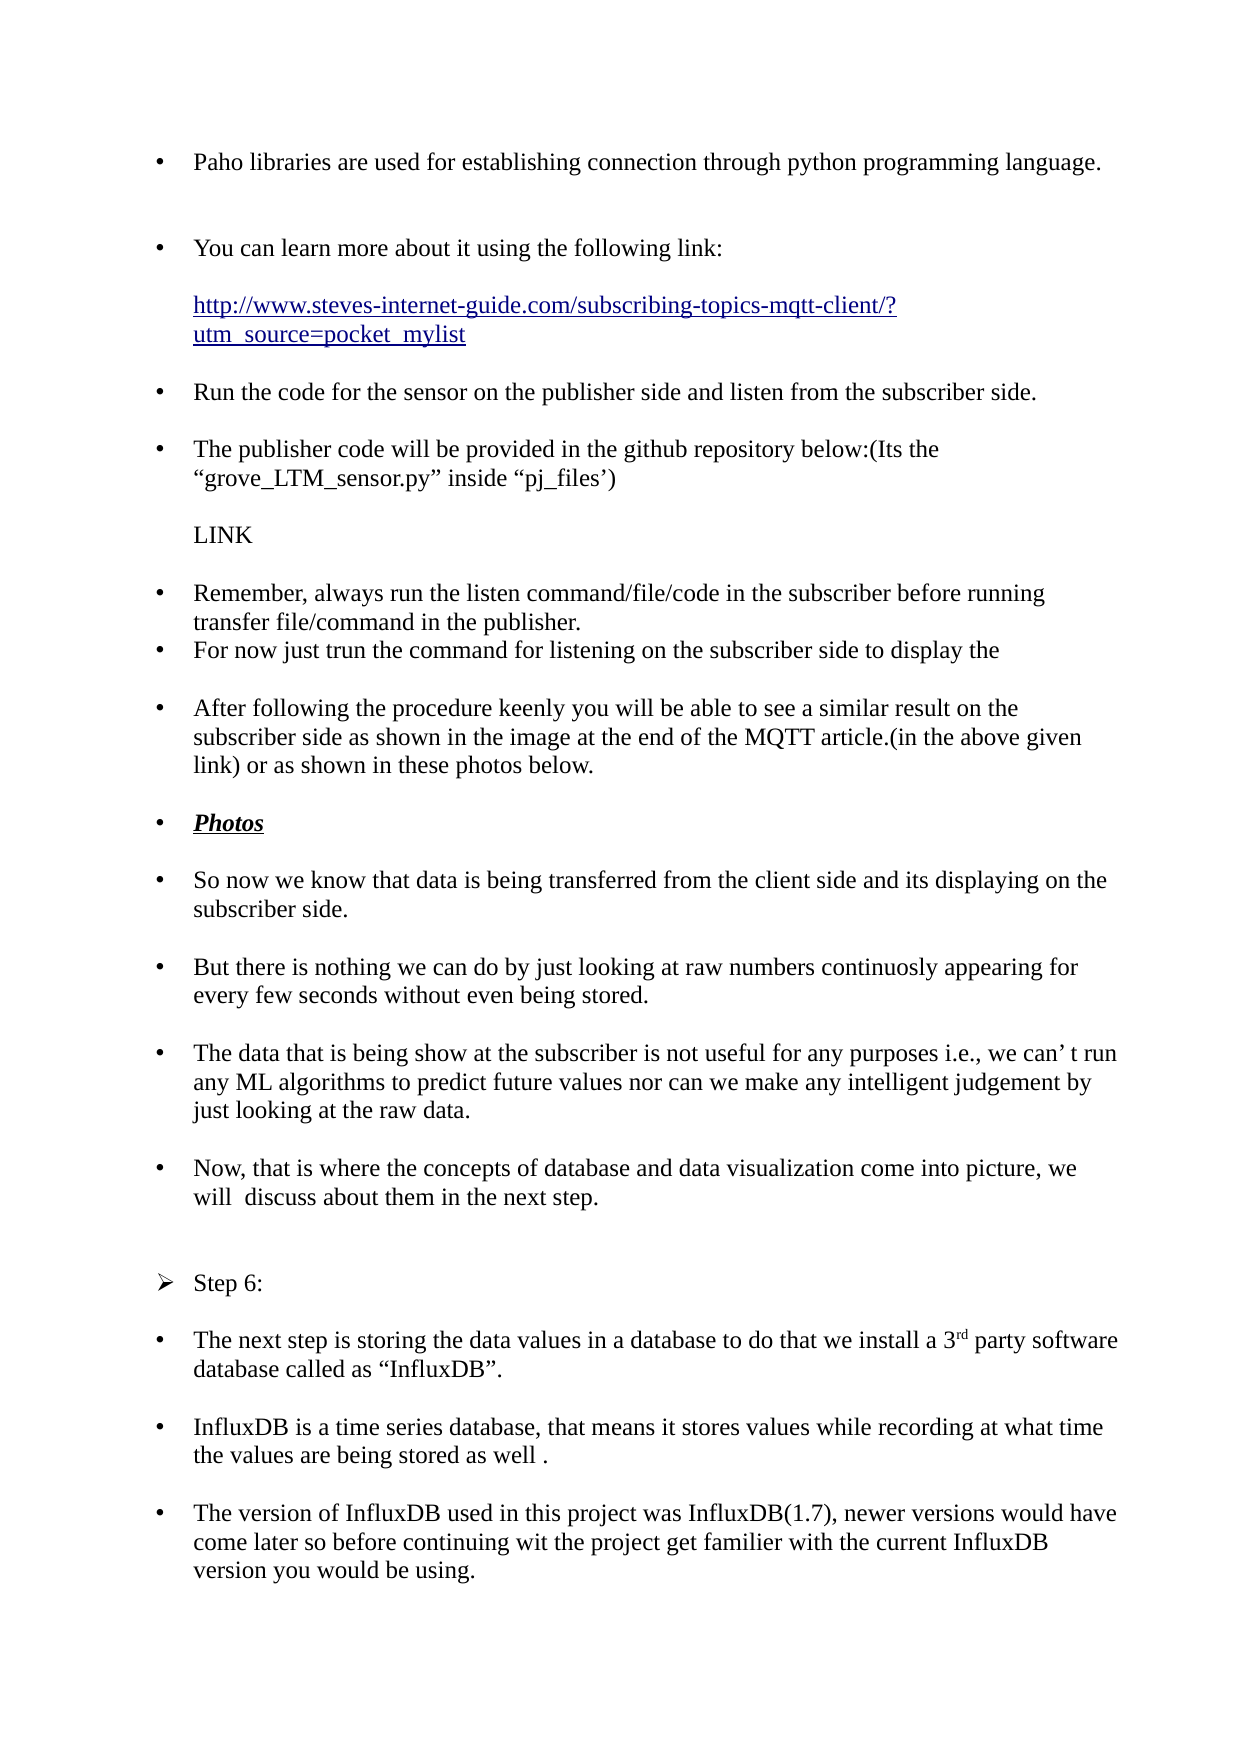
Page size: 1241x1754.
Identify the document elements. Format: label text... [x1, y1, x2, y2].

list Step 6: [156, 1268, 1122, 1297]
list http://www.steves-internet-guide.com/subscribing-topics-mqtt-client/?utm_source=pocket_mylist [156, 291, 1122, 348]
list After following the procedure keenly you will be able to see a similar result on the subscriber side as shown in the image at the end of the MQTT article.(in the above given link) or as shown in these photos below. [156, 693, 1122, 779]
list You can learn more about it using the following link: [156, 233, 1122, 262]
list But there is nothing we can do by just looking at raw numbers continuosly appearing for every few seconds without even being stored. [156, 952, 1122, 1009]
list The version of InfluxDB used in this project was InfluxDB(1.7), newer versions would have come later so before continuing wit the project get familier with the current InfluxDB version you would be using. [156, 1498, 1122, 1584]
list Paho libraries are used for establishing connection through python programming language. [156, 147, 1122, 176]
list The next step is storing the data values in a database to do that we install a 3rd party software database called as “InfluxDB”. [156, 1326, 1122, 1383]
list Now, that is where the concepts of database and data visualization come into picture, we will discuss about them in the next step. [156, 1153, 1122, 1211]
list LINK [156, 521, 1122, 549]
list InfluxDB is a time series database, that means it stores values while recording at what time the values are being stored as well . [156, 1412, 1122, 1469]
list Remember, always run the listen command/file/code in the subscriber before running transfer file/command in the publisher. [156, 578, 1122, 636]
list The publisher code will be provided in the github repository below:(Its the “grove_LTM_sensor.py” inside “pj_files’) [156, 434, 1122, 492]
list Photos [156, 808, 1122, 837]
list The data that is being show at the subscriber is not useful for any purposes i.e., we can’ t run any ML algorithms to predict future values nor can we make any intelligent judgement by just looking at the raw data. [156, 1038, 1122, 1124]
list For now just trun the command for listening on the subscriber side to display the [156, 636, 1122, 664]
list So now we know that data is being transferred from the client side and its displaying on the subscriber side. [156, 866, 1122, 923]
list Run the code for the sensor on the publisher side and listen from the subscriber side. [156, 377, 1122, 406]
